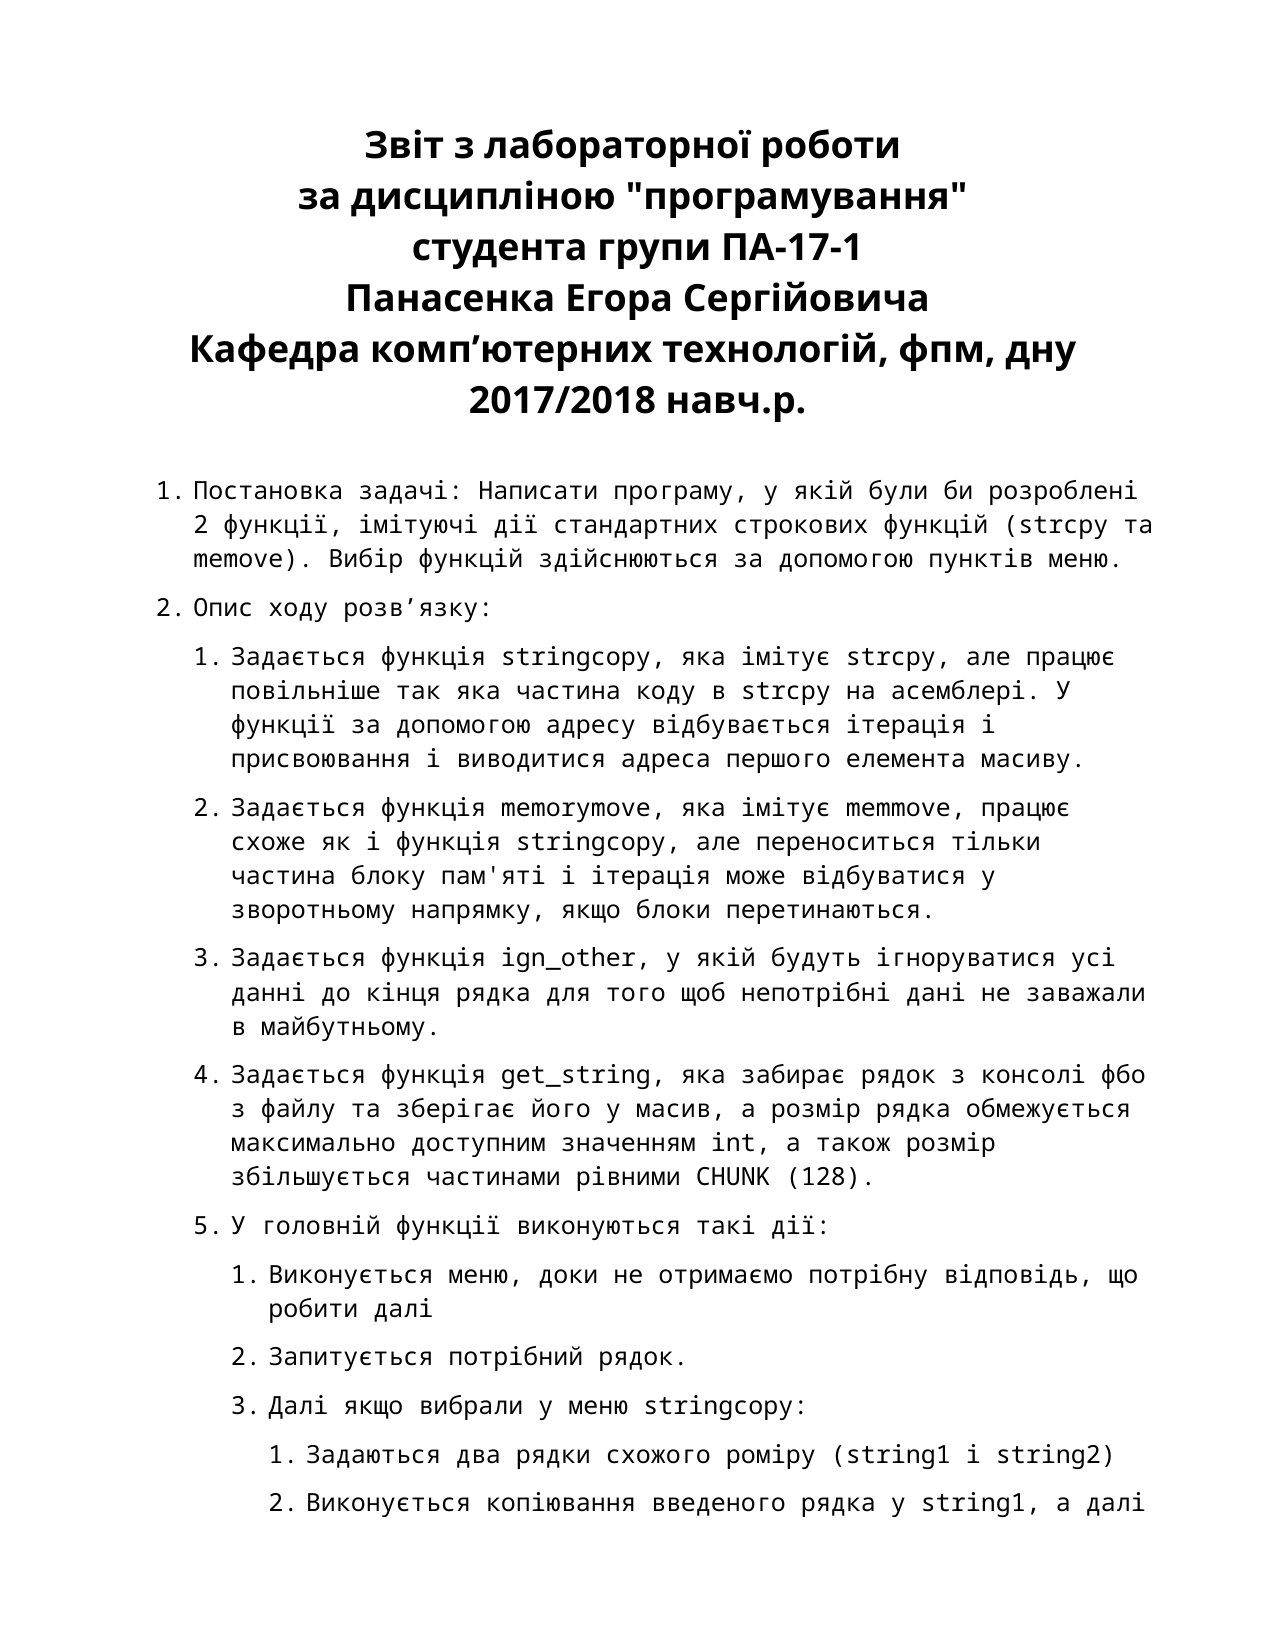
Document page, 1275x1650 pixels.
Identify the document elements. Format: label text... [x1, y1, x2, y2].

list Задається функція stringcopy, яка імітує strcpy, але працює повільніше так яка частина коду в strcpy на асемблері. У функції за допомогою адресу відбувається ітерація і присвоювання і виводитися адреса першого елемента масиву. [193, 638, 1157, 775]
title Звіт з лабораторної роботи [118, 118, 1157, 169]
list Далі якщо вибрали у меню stringcopy: [231, 1388, 1157, 1422]
list Задається функція memorymove, яка імітує memmove, працює схоже як і функція stringcopy, але переноситься тільки частина блоку пам'яті і ітерація може відбуватися у зворотньому напрямку, якщо блоки перетинаються. [193, 789, 1157, 926]
list Задається функція ign_other, у якій будуть ігноруватися усі данні до кінця рядка для того щоб непотрібні дані не заважали в майбутньому. [193, 940, 1157, 1042]
title Панасенка Егора Сергійовича [118, 271, 1157, 322]
list Запитується потрібний рядок. [231, 1339, 1157, 1373]
list Виконується меню, доки не отримаємо потрібну відповідь, що робити далі [231, 1256, 1157, 1324]
list Виконується копіювання введеного рядка у string1, а далі [268, 1485, 1157, 1519]
title Кафедра комп’ютерних технологій, фпм, дну [118, 322, 1157, 373]
list У головній функції виконуються такі дії: [193, 1208, 1157, 1242]
title 2017/2018 навч.р. [118, 373, 1157, 424]
list Задається функція get_string, яка забирає рядок з консолі фбо з файлу та зберігає його у масив, а розмір рядка обмежується максимально доступним значенням int, а також розмір збільшується частинами рівними CHUNK (128). [193, 1057, 1157, 1193]
title студента групи ПА-17-1 [118, 220, 1157, 271]
list Постановка задачі: Написати програму, у якій були би розроблені 2 функції, імітуючі дії стандартних строкових функцій (strcpy та memove). Вибір функцій здійснюються за допомогою пунктів меню. [156, 473, 1157, 575]
title за дисципліною "програмування" [118, 169, 1157, 220]
list Опис ходу розв’язку: [156, 590, 1157, 624]
list Задаються два рядки схожого роміру (string1 і string2) [268, 1436, 1157, 1470]
